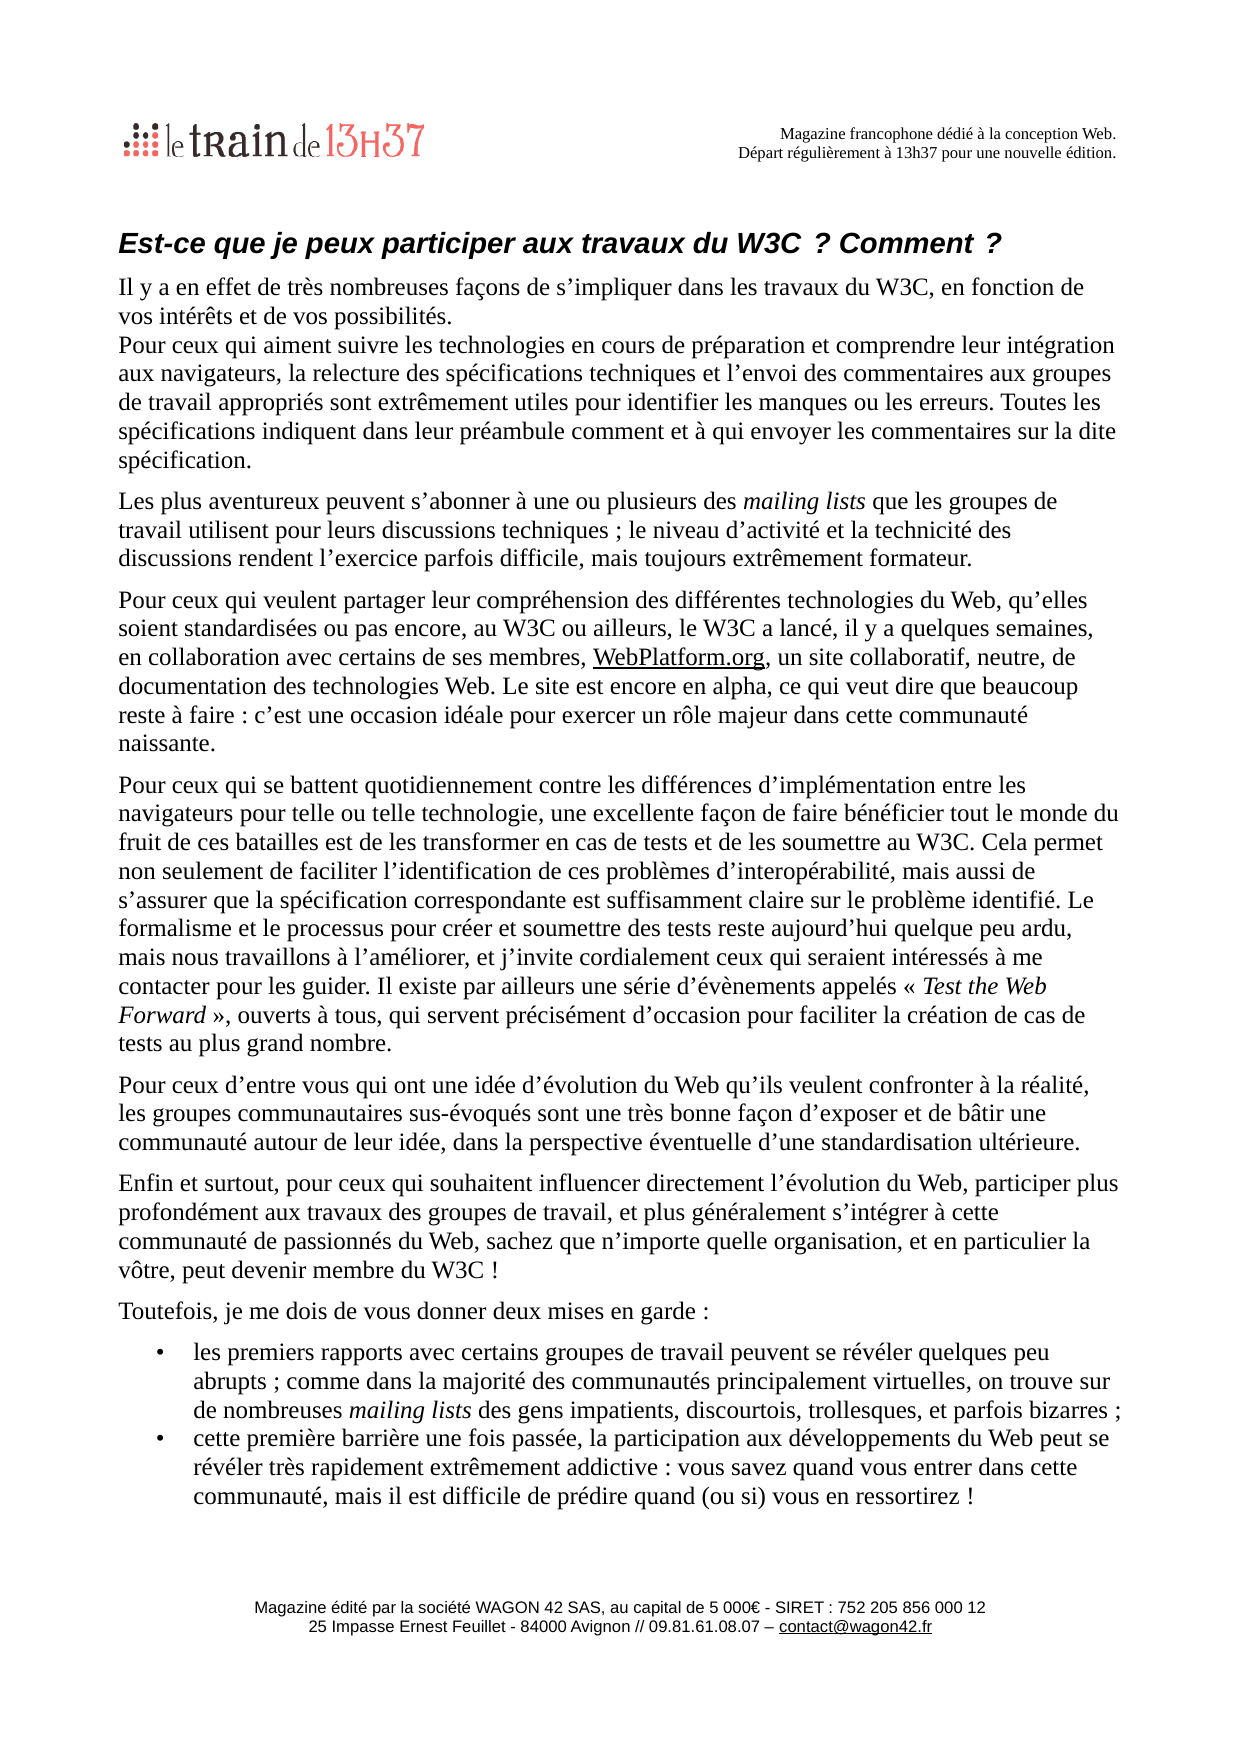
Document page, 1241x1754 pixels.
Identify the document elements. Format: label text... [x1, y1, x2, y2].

text Toutefois, je me dois de vous donner deux mises en garde : [118, 1296, 1122, 1325]
text Pour ceux qui veulent partager leur compréhension des différentes technologies du Web, qu’elles soient standardisées ou pas encore, au W3C ou ailleurs, le W3C a lancé, il y a quelques semaines, en collaboration avec certains de ses membres, WebPlatform.org, un site collaboratif, neutre, de documentation des technologies Web. Le site est encore en alpha, ce qui veut dire que beaucoup reste à faire : c’est une occasion idéale pour exercer un rôle majeur dans cette communauté naissante. [118, 585, 1122, 757]
text Il y a en effet de très nombreuses façons de s’impliquer dans les travaux du W3C, en fonction de vos intérêts et de vos possibilités. [118, 272, 1122, 330]
picture [123, 123, 425, 157]
text Enfin et surtout, pour ceux qui souhaitent influencer directement l’évolution du Web, participer plus profondément aux travaux des groupes de travail, et plus généralement s’intégrer à cette communauté de passionnés du Web, sachez que n’importe quelle organisation, et en particulier la vôtre, peut devenir membre du W3C ! [118, 1168, 1122, 1283]
text Pour ceux d’entre vous qui ont une idée d’évolution du Web qu’ils veulent confronter à la réalité, les groupes communautaires sus-évoqués sont une très bonne façon d’exposer et de bâtir une communauté autour de leur idée, dans la perspective éventuelle d’une standardisation ultérieure. [118, 1070, 1122, 1156]
text Pour ceux qui se battent quotidiennement contre les différences d’implémentation entre les navigateurs pour telle ou telle technologie, une excellente façon de faire bénéficier tout le monde du fruit de ces batailles est de les transformer en cas de tests et de les soumettre au W3C. Cela permet non seulement de faciliter l’identification de ces problèmes d’interopérabilité, mais aussi de s’assurer que la spécification correspondante est suffisamment claire sur le problème identifié. Le formalisme et le processus pour créer et soumettre des tests reste aujourd’hui quelque peu ardu, mais nous travaillons à l’améliorer, et j’invite cordialement ceux qui seraient intéressés à me contacter pour les guider. Il existe par ailleurs une série d’évènements appelés « Test the Web Forward », ouverts à tous, qui servent précisément d’occasion pour faciliter la création de cas de tests au plus grand nombre. [118, 770, 1122, 1057]
text Pour ceux qui aiment suivre les technologies en cours de préparation et comprendre leur intégration aux navigateurs, la relecture des spécifications techniques et l’envoi des commentaires aux groupes de travail appropriés sont extrêmement utiles pour identifier les manques ou les erreurs. Toutes les spécifications indiquent dans leur préambule comment et à qui envoyer les commentaires sur la dite spécification. [118, 330, 1122, 473]
list les premiers rapports avec certains groupes de travail peuvent se révéler quelques peu abrupts ; comme dans la majorité des communautés principalement virtuelles, on trouve sur de nombreuses mailing lists des gens impatients, discourtois, trollesques, et parfois bizarres ; [156, 1337, 1122, 1423]
list cette première barrière une fois passée, la participation aux développements du Web peut se révéler très rapidement extrêmement addictive : vous savez quand vous entrer dans cette communauté, mais il est difficile de prédire quand (ou si) vous en ressortirez ! [156, 1423, 1122, 1510]
text Les plus aventureux peuvent s’abonner à une ou plusieurs des mailing lists que les groupes de travail utilisent pour leurs discussions techniques ; le niveau d’activité et la technicité des discussions rendent l’exercice parfois difficile, mais toujours extrêmement formateur. [118, 486, 1122, 572]
subtitle Est-ce que je peux participer aux travaux du W3C ? Comment ? [118, 226, 1122, 260]
